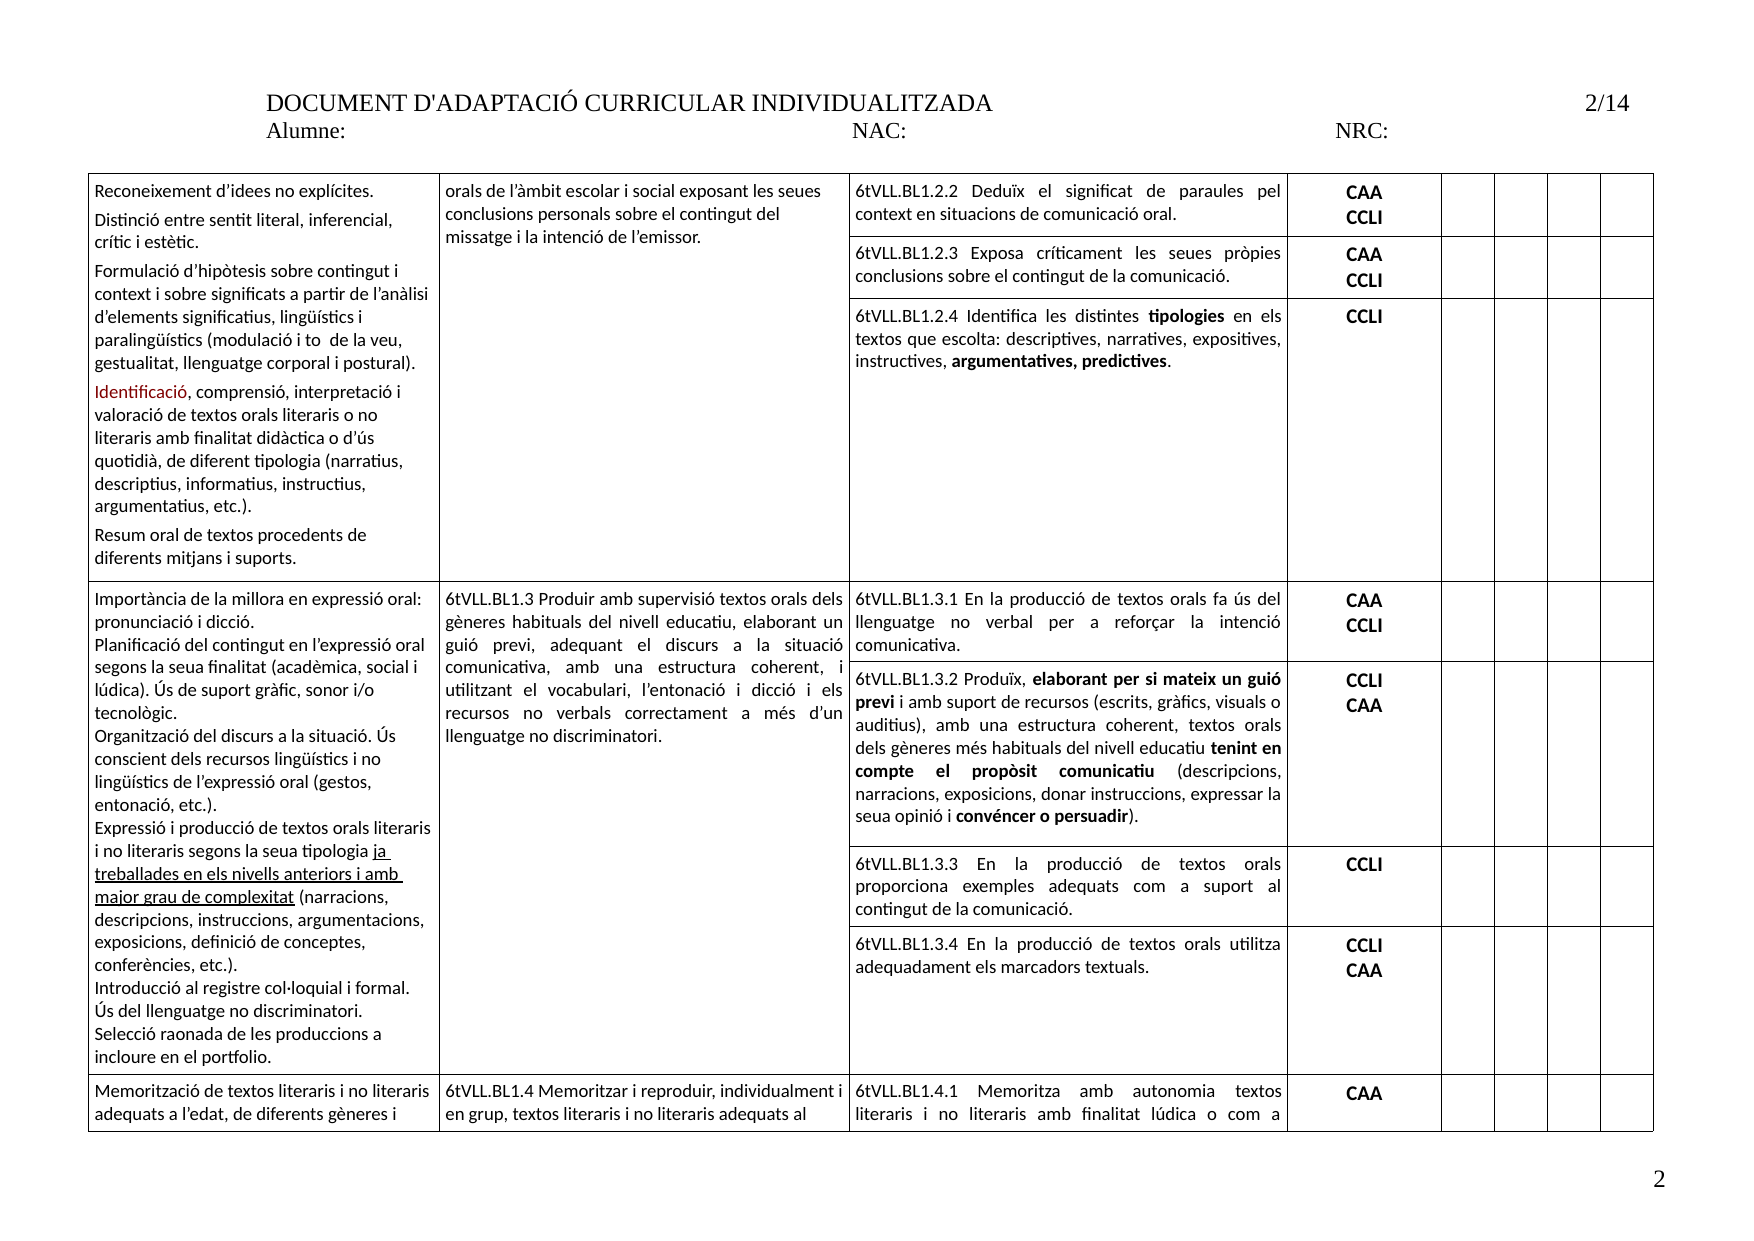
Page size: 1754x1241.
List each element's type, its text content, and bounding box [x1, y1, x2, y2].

table_cell CAA CCLI [1288, 237, 1441, 298]
table_cell CCLI [1288, 299, 1441, 581]
table_cell Reconeixement d’idees no explícites. Distinció entre sentit literal, inferencial, crític i estètic. Formulació d’hipòtesis sobre contingut i context i sobre significats a partir de l’anàlisi d’elements significatius, lingüístics i paralingüístics (modulació i to de la veu, gestualitat, llenguatge corporal i postural). Identificació, comprensió, interpretació i valoració de textos orals literaris o no literaris amb finalitat didàctica o d’ús quotidià, de diferent tipologia (narratius, descriptius, informatius, instructius, argumentatius, etc.). Resum oral de textos procedents de diferents mitjans i suports. [89, 174, 439, 581]
table_cell [1495, 847, 1547, 926]
table_cell [1601, 582, 1653, 661]
table_cell 6tVLL.BL1.3 Produir amb supervisió textos orals dels gèneres habituals del nivell educatiu, elaborant un guió previ, adequant el discurs a la situació comunicativa, amb una estructura coherent, i utilitzant el vocabulari, l’entonació i dicció i els recursos no verbals correctament a més d’un llenguatge no discriminatori. [440, 582, 849, 1074]
table_cell [1548, 299, 1600, 581]
table_cell [1442, 237, 1494, 298]
table_cell [1601, 299, 1653, 581]
table_cell [1495, 582, 1547, 661]
table_cell [1601, 1075, 1653, 1131]
table_cell CCLI [1288, 847, 1441, 926]
table_cell [1548, 174, 1600, 236]
table_cell [1548, 237, 1600, 298]
table_cell [1495, 927, 1547, 1074]
table_cell [1601, 237, 1653, 298]
table_cell 6tVLL.BL1.2.4 Identifica les distintes tipologies en els textos que escolta: descriptives, narratives, expositives, instructives, argumentatives, predictives. [850, 299, 1287, 581]
table_cell [1601, 662, 1653, 846]
table_cell [1495, 299, 1547, 581]
table_cell CCLI CAA [1288, 662, 1441, 846]
table_cell CAA [1288, 1075, 1441, 1131]
table_cell [1442, 1075, 1494, 1131]
table_cell 6tVLL.BL1.2.2 Deduïx el significat de paraules pel context en situacions de comunicació oral. [850, 174, 1287, 236]
table_cell 6tVLL.BL1.2.3 Exposa críticament les seues pròpies conclusions sobre el contingut de la comunicació. [850, 237, 1287, 298]
table_cell 6tVLL.BL1.4 Memoritzar i reproduir, individualment i en grup, textos literaris i no literaris adequats al [440, 1075, 849, 1131]
table_cell [1495, 237, 1547, 298]
table_cell CCLI CAA [1288, 927, 1441, 1074]
table_cell Importància de la millora en expressió oral: pronunciació i dicció. Planificació del contingut en l’expressió oral segons la seua finalitat (acadèmica, social i lúdica). Ús de suport gràfic, sonor i/o tecnològic. Organització del discurs a la situació. Ús conscient dels recursos lingüístics i no lingüístics de l’expressió oral (gestos, entonació, etc.). Expressió i producció de textos orals literaris i no literaris segons la seua tipologia ja treballades en els nivells anteriors i amb major grau de complexitat (narracions, descripcions, instruccions, argumentacions, exposicions, definició de conceptes, conferències, etc.). Introducció al registre col·loquial i formal. Ús del llenguatge no discriminatori. Selecció raonada de les produccions a incloure en el portfolio. [89, 582, 439, 1074]
table_cell [1442, 847, 1494, 926]
table_cell [1548, 662, 1600, 846]
table_cell [1442, 927, 1494, 1074]
table_cell [1442, 662, 1494, 846]
table_cell 6tVLL.BL1.3.4 En la producció de textos orals utilitza adequadament els marcadors textuals. [850, 927, 1287, 1074]
table_cell [1548, 582, 1600, 661]
table_cell [1548, 847, 1600, 926]
table_cell [1442, 174, 1494, 236]
table_cell 6tVLL.BL1.4.1 Memoritza amb autonomia textos literaris i no literaris amb finalitat lúdica o com a [850, 1075, 1287, 1131]
table_cell [1601, 174, 1653, 236]
table_cell [1495, 174, 1547, 236]
table_cell CAA CCLI [1288, 582, 1441, 661]
table_cell [1601, 847, 1653, 926]
table_cell [1548, 1075, 1600, 1131]
table_cell CAA CCLI [1288, 174, 1441, 236]
table_cell [1548, 927, 1600, 1074]
table_cell [1495, 662, 1547, 846]
table_cell [1442, 582, 1494, 661]
table_cell Memorització de textos literaris i no literaris adequats a l’edat, de diferents gèneres i [89, 1075, 439, 1131]
table_cell [1601, 927, 1653, 1074]
table_cell orals de l’àmbit escolar i social exposant les seues conclusions personals sobre el contingut del missatge i la intenció de l’emissor. [440, 174, 849, 581]
table_cell 6tVLL.BL1.3.3 En la producció de textos orals proporciona exemples adequats com a suport al contingut de la comunicació. [850, 847, 1287, 926]
table_cell 6tVLL.BL1.3.2 Produïx, elaborant per si mateix un guió previ i amb suport de recursos (escrits, gràfics, visuals o auditius), amb una estructura coherent, textos orals dels gèneres més habituals del nivell educatiu tenint en compte el propòsit comunicatiu (descripcions, narracions, exposicions, donar instruccions, expressar la seua opinió i convéncer o persuadir). [850, 662, 1287, 846]
table_cell [1495, 1075, 1547, 1131]
table_cell [1442, 299, 1494, 581]
table_cell 6tVLL.BL1.3.1 En la producció de textos orals fa ús del llenguatge no verbal per a reforçar la intenció comunicativa. [850, 582, 1287, 661]
